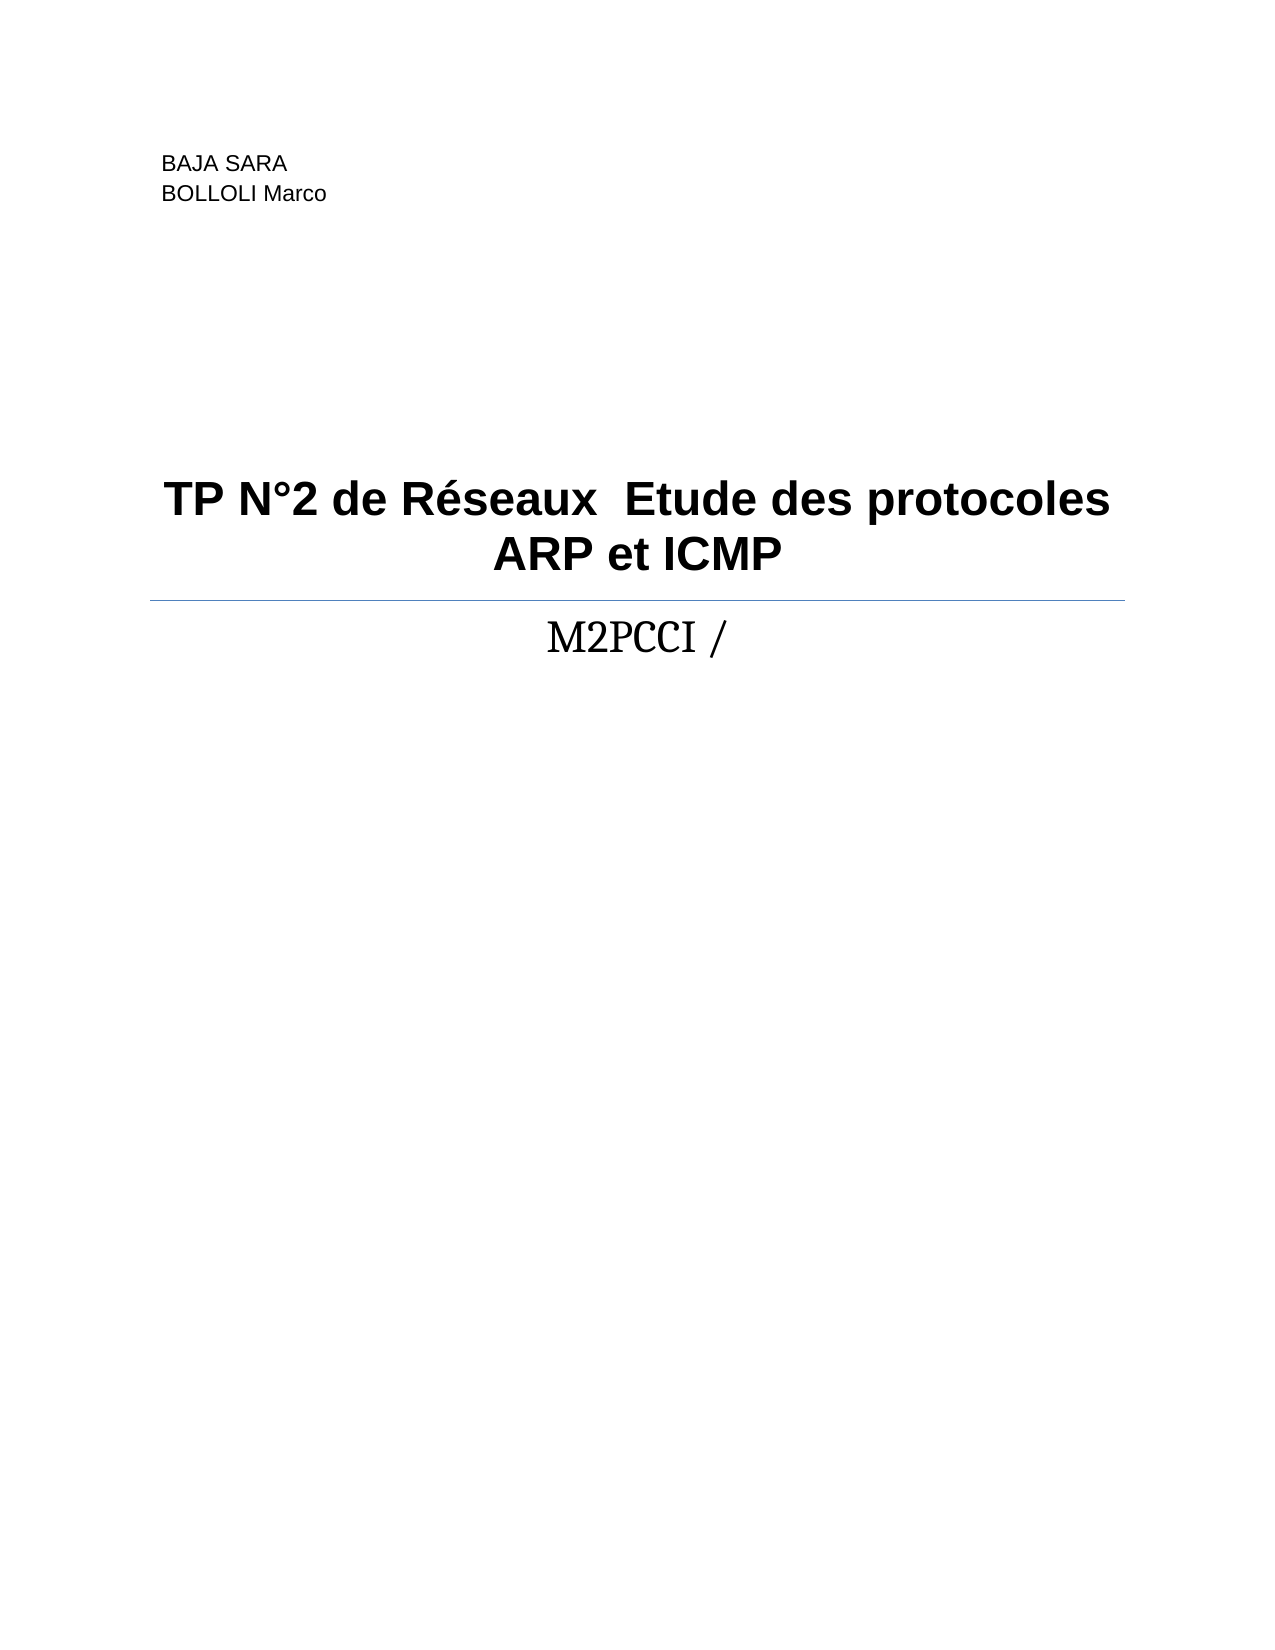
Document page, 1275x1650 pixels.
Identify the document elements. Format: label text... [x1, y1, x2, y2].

table_cell [150, 713, 1125, 750]
table_header BAJA SARA BOLLOLI Marco [150, 150, 1125, 450]
table_cell [150, 750, 1125, 787]
table_cell M2PCCI / [150, 601, 1125, 675]
table_cell TP N°2 de Réseaux Etude des protocoles ARP et ICMP [150, 450, 1125, 600]
table_cell [150, 675, 1125, 712]
table_header [150, 848, 1125, 876]
